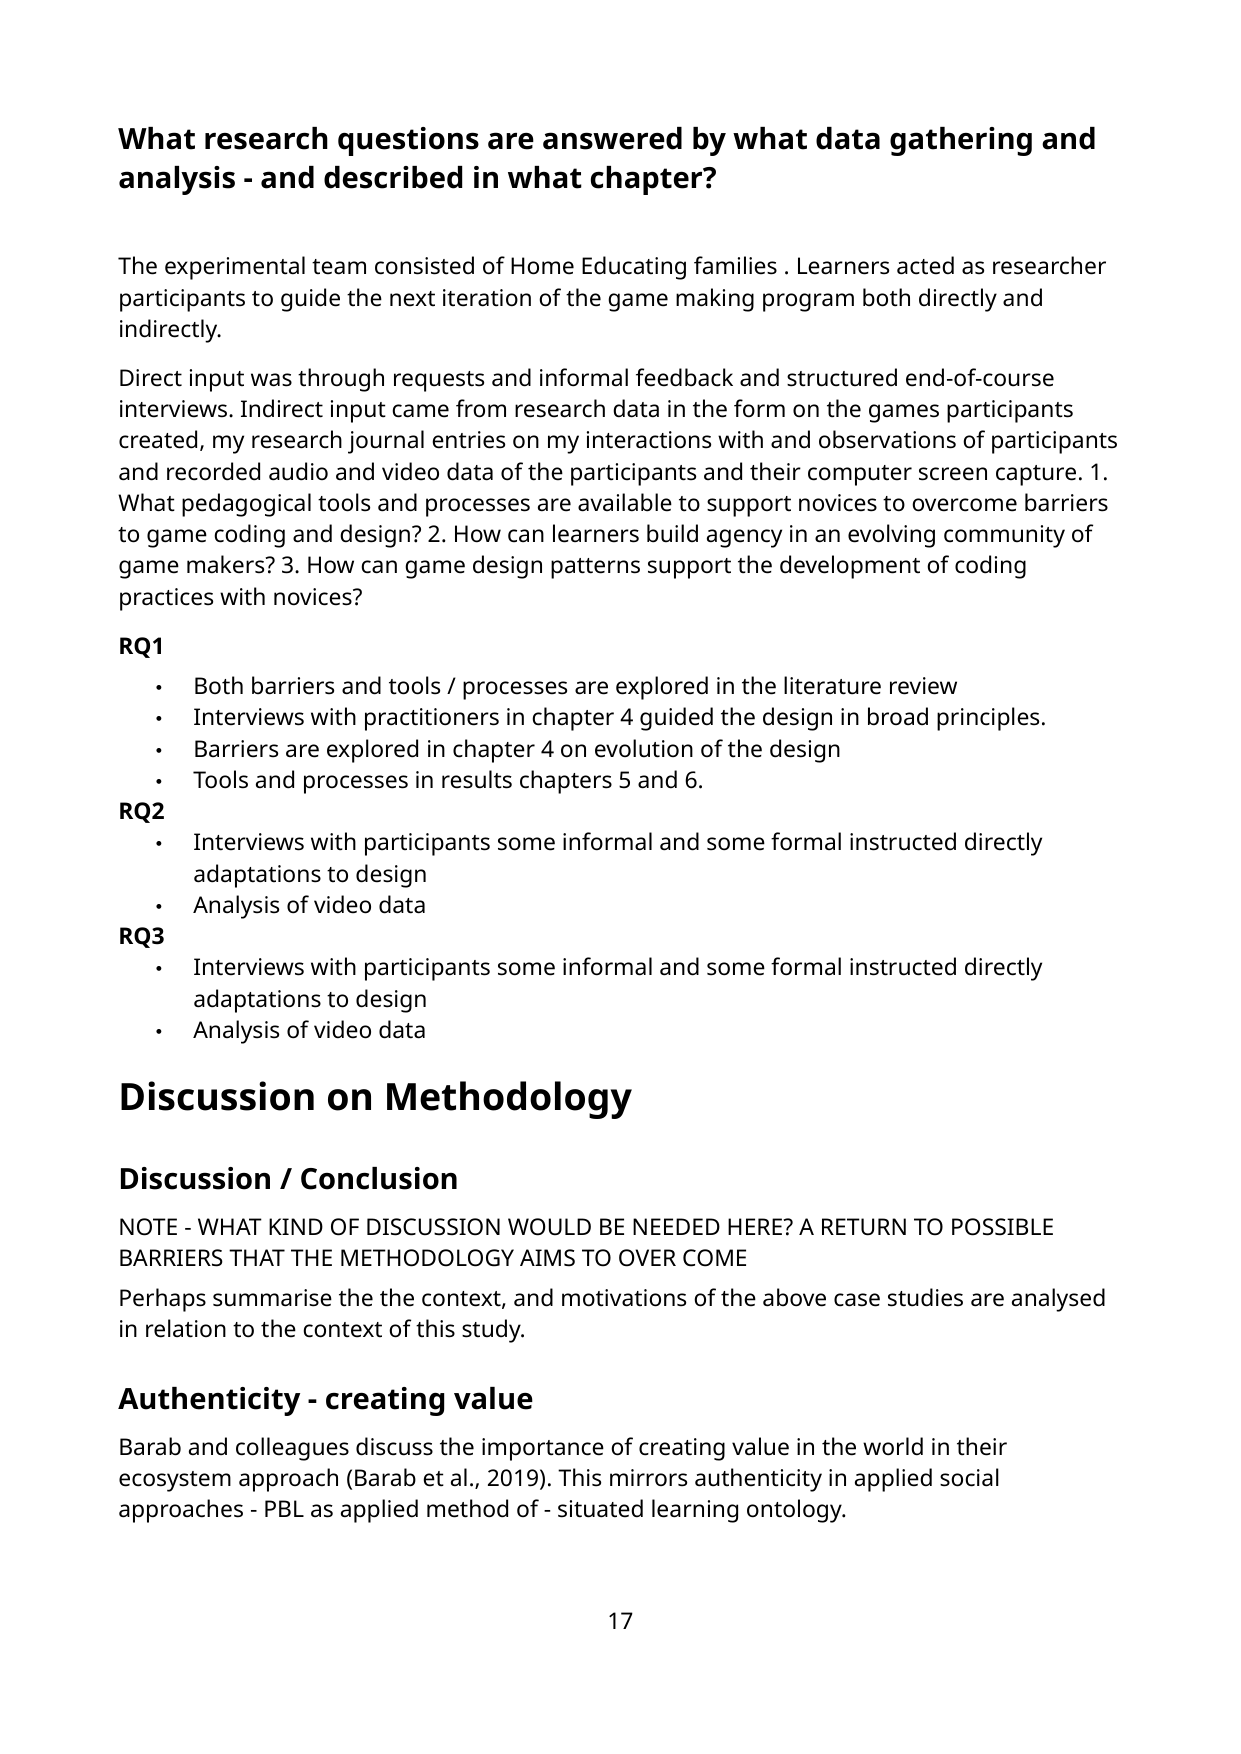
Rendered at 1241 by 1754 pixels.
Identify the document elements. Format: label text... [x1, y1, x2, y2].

subtitle Discussion on Methodology [118, 1070, 1122, 1121]
list Analysis of video data [156, 1014, 1122, 1045]
text Perhaps summarise the the context, and motivations of the above case studies are analysed in relation to the context of this study. [118, 1282, 1122, 1345]
text Direct input was through requests and informal feedback and structured end-of-course interviews. Indirect input came from research data in the form on the games participants created, my research journal entries on my interactions with and observations of participants and recorded audio and video data of the participants and their computer screen capture. 1. What pedagogical tools and processes are available to support novices to overcome barriers to game coding and design? 2. How can learners build agency in an evolving community of game makers? 3. How can game design patterns support the development of coding practices with novices? [118, 362, 1122, 612]
text Barab and colleagues discuss the importance of creating value in the world in their ecosystem approach (Barab et al., 2019). This mirrors authenticity in applied social approaches - PBL as applied method of - situated learning ontology. [118, 1431, 1122, 1524]
text RQ3 [118, 920, 1122, 951]
subtitle What research questions are answered by what data gathering and analysis - and described in what chapter? [118, 118, 1122, 197]
subtitle Authenticity - creating value [118, 1379, 1122, 1418]
list Interviews with practitioners in chapter 4 guided the design in broad principles. [156, 701, 1122, 732]
text RQ1 [118, 630, 1122, 661]
text RQ2 [118, 795, 1122, 826]
list Analysis of video data [156, 889, 1122, 920]
list Interviews with participants some informal and some formal instructed directly adaptations to design [156, 826, 1122, 889]
subtitle Discussion / Conclusion [118, 1158, 1122, 1198]
list Barriers are explored in chapter 4 on evolution of the design [156, 732, 1122, 764]
list Tools and processes in results chapters 5 and 6. [156, 764, 1122, 795]
list Both barriers and tools / processes are explored in the literature review [156, 670, 1122, 701]
text The experimental team consisted of Home Educating families . Learners acted as researcher participants to guide the next iteration of the game making program both directly and indirectly. [118, 250, 1122, 344]
text NOTE - WHAT KIND OF DISCUSSION WOULD BE NEEDED HERE? A RETURN TO POSSIBLE BARRIERS THAT THE METHODOLOGY AIMS TO OVER COME [118, 1211, 1122, 1273]
list Interviews with participants some informal and some formal instructed directly adaptations to design [156, 951, 1122, 1014]
